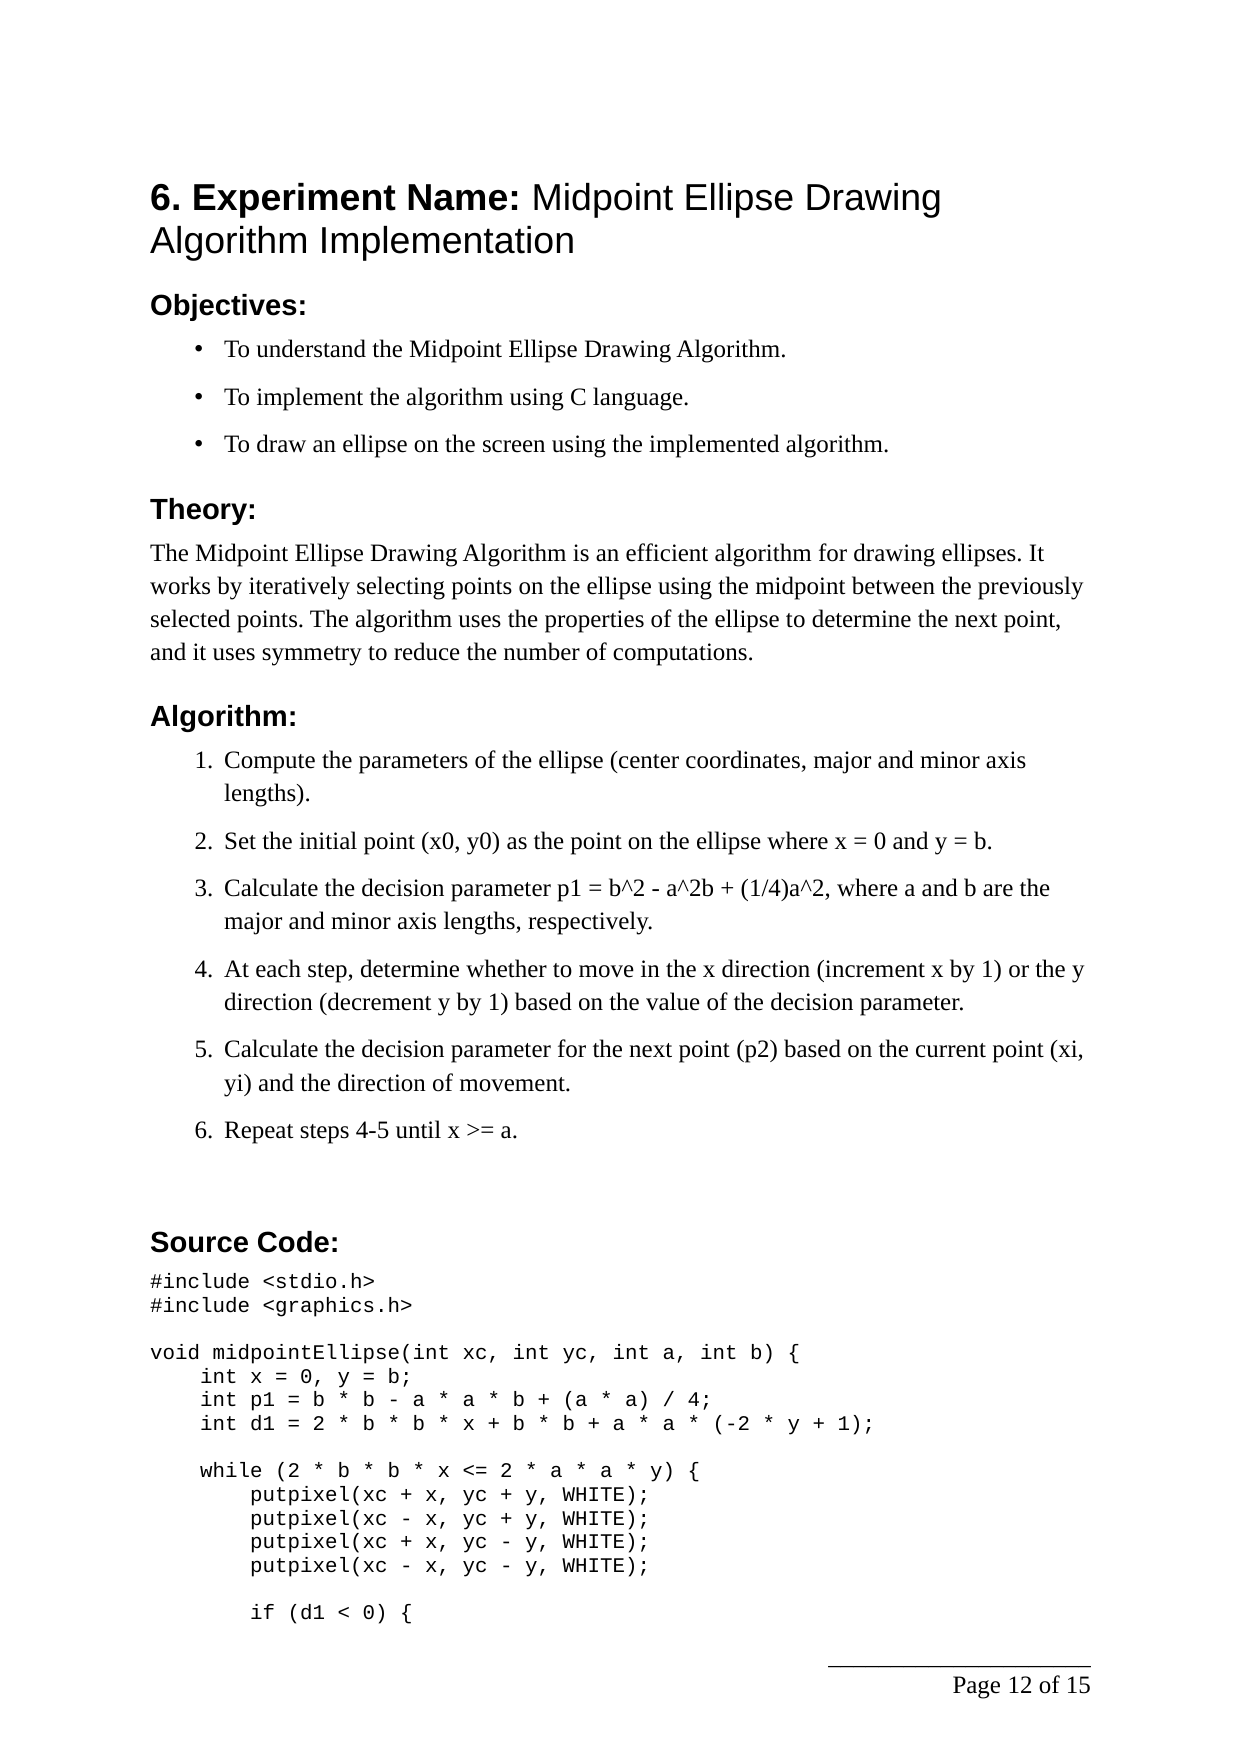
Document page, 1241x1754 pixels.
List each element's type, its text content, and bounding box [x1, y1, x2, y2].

list At each step, determine whether to move in the x direction (increment x by 1) or the y direction (decrement y by 1) based on the value of the decision parameter. [194, 954, 1091, 1016]
text if (d1 < 0) { [150, 1602, 1091, 1626]
text The Midpoint Ellipse Drawing Algorithm is an efficient algorithm for drawing ellipses. It works by iteratively selecting points on the ellipse using the midpoint between the previously selected points. The algorithm uses the properties of the ellipse to determine the next point, and it uses symmetry to reduce the number of computations. [150, 538, 1091, 666]
text #include <stdio.h> [150, 1271, 1091, 1295]
list Calculate the decision parameter p1 = b^2 - a^2b + (1/4)a^2, where a and b are the major and minor axis lengths, respectively. [194, 873, 1091, 935]
text putpixel(xc - x, yc - y, WHITE); [150, 1555, 1091, 1578]
list To implement the algorithm using C language. [194, 382, 1091, 411]
text void midpointEllipse(int xc, int yc, int a, int b) { [150, 1342, 1091, 1366]
text #include <graphics.h> [150, 1295, 1091, 1318]
subtitle Algorithm: [150, 699, 1091, 733]
list To draw an ellipse on the screen using the implemented algorithm. [194, 429, 1091, 458]
text int p1 = b * b - a * a * b + (a * a) / 4; [150, 1389, 1091, 1413]
list Repeat steps 4-5 until x >= a. [194, 1115, 1091, 1144]
list To understand the Midpoint Ellipse Drawing Algorithm. [194, 334, 1091, 363]
subtitle Objectives: [150, 288, 1091, 322]
list Compute the parameters of the ellipse (center coordinates, major and minor axis lengths). [194, 745, 1091, 807]
text while (2 * b * b * x <= 2 * a * a * y) { [150, 1460, 1091, 1484]
text putpixel(xc + x, yc + y, WHITE); [150, 1484, 1091, 1507]
text int d1 = 2 * b * b * x + b * b + a * a * (-2 * y + 1); [150, 1413, 1091, 1437]
list Calculate the decision parameter for the next point (p2) based on the current point (xi, yi) and the direction of movement. [194, 1034, 1091, 1096]
subtitle 6. Experiment Name: Midpoint Ellipse Drawing Algorithm Implementation [150, 175, 1091, 261]
text putpixel(xc + x, yc - y, WHITE); [150, 1531, 1091, 1555]
subtitle Source Code: [150, 1225, 1091, 1258]
text putpixel(xc - x, yc + y, WHITE); [150, 1507, 1091, 1531]
list Set the initial point (x0, y0) as the point on the ellipse where x = 0 and y = b. [194, 826, 1091, 854]
text int x = 0, y = b; [150, 1366, 1091, 1389]
subtitle Theory: [150, 492, 1091, 525]
